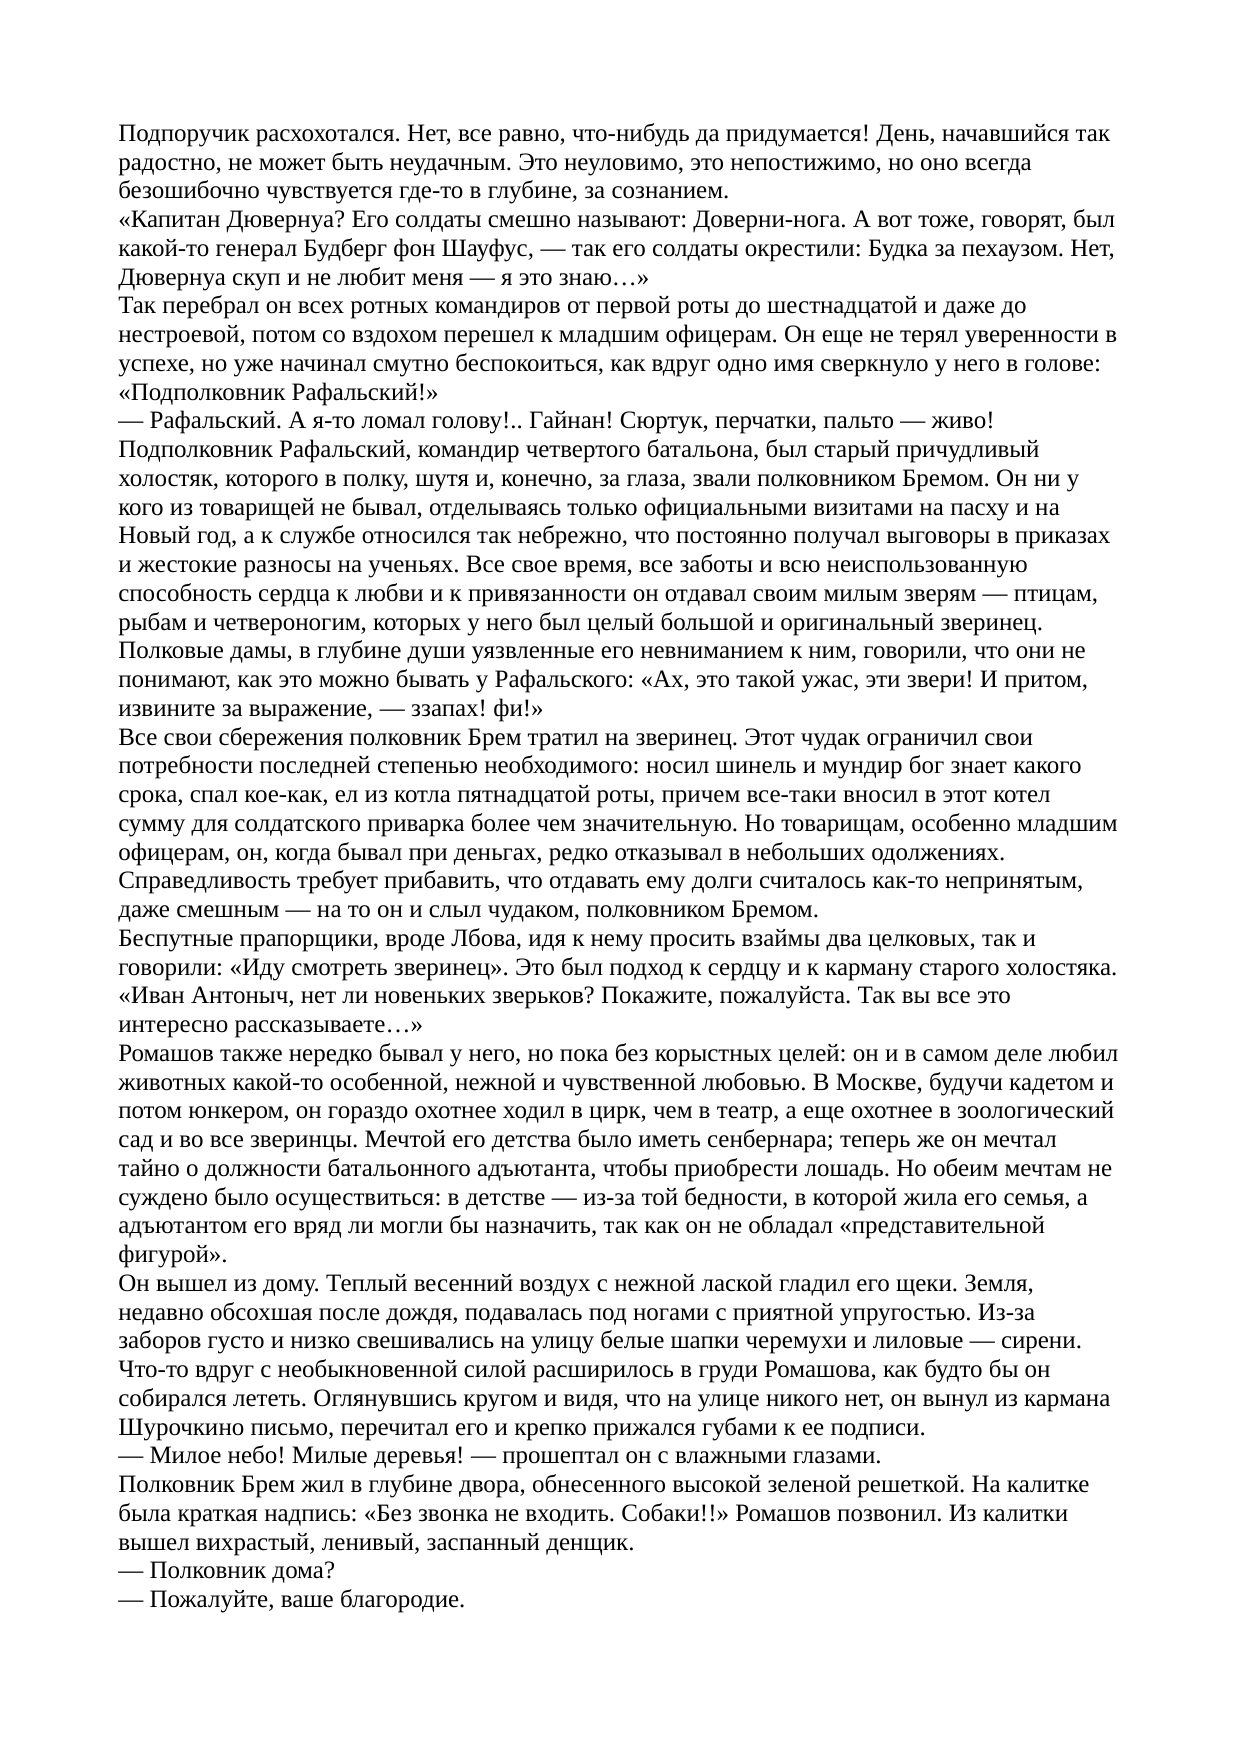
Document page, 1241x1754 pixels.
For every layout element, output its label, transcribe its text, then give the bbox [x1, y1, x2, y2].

text — Пожалуйте, ваше благородие. [118, 1584, 1122, 1613]
text Беспутные прапорщики, вроде Лбова, идя к нему просить взаймы два целковых, так и говорили: «Иду смотреть зверинец». Это был подход к сердцу и к карману старого холостяка. «Иван Антоныч, нет ли новеньких зверьков? Покажите, пожалуйста. Так вы все это интересно рассказываете…» [118, 923, 1122, 1038]
text Так перебрал он всех ротных командиров от первой роты до шестнадцатой и даже до нестроевой, потом со вздохом перешел к младшим офицерам. Он еще не терял уверенности в успехе, но уже начинал смутно беспокоиться, как вдруг одно имя сверкнуло у него в голове: «Подполковник Рафальский!» [118, 291, 1122, 406]
text Подполковник Рафальский, командир четвертого батальона, был старый причудливый холостяк, которого в полку, шутя и, конечно, за глаза, звали полковником Бремом. Он ни у кого из товарищей не бывал, отделываясь только официальными визитами на пасху и на Новый год, а к службе относился так небрежно, что постоянно получал выговоры в приказах и жестокие разносы на ученьях. Все свое время, все заботы и всю неиспользованную способность сердца к любви и к привязанности он отдавал своим милым зверям — птицам, рыбам и четвероногим, которых у него был целый большой и оригинальный зверинец. Полковые дамы, в глубине души уязвленные его невниманием к ним, говорили, что они не понимают, как это можно бывать у Рафальского: «Ах, это такой ужас, эти звери! И притом, извините за выражение, — ззапах! фи!» [118, 434, 1122, 722]
text Ромашов также нередко бывал у него, но пока без корыстных целей: он и в самом деле любил животных какой-то особенной, нежной и чувственной любовью. В Москве, будучи кадетом и потом юнкером, он гораздо охотнее ходил в цирк, чем в театр, а еще охотнее в зоологический сад и во все зверинцы. Мечтой его детства было иметь сенбернара; теперь же он мечтал тайно о должности батальонного адъютанта, чтобы приобрести лошадь. Но обеим мечтам не суждено было осуществиться: в детстве — из-за той бедности, в которой жила его семья, а адъютантом его вряд ли могли бы назначить, так как он не обладал «представительной фигурой». [118, 1038, 1122, 1268]
text Полковник Брем жил в глубине двора, обнесенного высокой зеленой решеткой. На калитке была краткая надпись: «Без звонка не входить. Собаки!!» Ромашов позвонил. Из калитки вышел вихрастый, ленивый, заспанный денщик. [118, 1469, 1122, 1556]
text — Полковник дома? [118, 1556, 1122, 1584]
text Все свои сбережения полковник Брем тратил на зверинец. Этот чудак ограничил свои потребности последней степенью необходимого: носил шинель и мундир бог знает какого срока, спал кое-как, ел из котла пятнадцатой роты, причем все-таки вносил в этот котел сумму для солдатского приварка более чем значительную. Но товарищам, особенно младшим офицерам, он, когда бывал при деньгах, редко отказывал в небольших одолжениях. Справедливость требует прибавить, что отдавать ему долги считалось как-то непринятым, даже смешным — на то он и слыл чудаком, полковником Бремом. [118, 722, 1122, 923]
text Он вышел из дому. Теплый весенний воздух с нежной лаской гладил его щеки. Земля, недавно обсохшая после дождя, подавалась под ногами с приятной упругостью. Из-за заборов густо и низко свешивались на улицу белые шапки черемухи и лиловые — сирени. Что-то вдруг с необыкновенной силой расширилось в груди Ромашова, как будто бы он собирался лететь. Оглянувшись кругом и видя, что на улице никого нет, он вынул из кармана Шурочкино письмо, перечитал его и крепко прижался губами к ее подписи. [118, 1268, 1122, 1441]
text «Капитан Дювернуа? Его солдаты смешно называют: Доверни-нога. А вот тоже, говорят, был какой-то генерал Будберг фон Шауфус, — так его солдаты окрестили: Будка за пехаузом. Нет, Дювернуа скуп и не любит меня — я это знаю…» [118, 204, 1122, 291]
text — Рафальский. А я-то ломал голову!.. Гайнан! Сюртук, перчатки, пальто — живо! [118, 406, 1122, 434]
text — Милое небо! Милые деревья! — прошептал он с влажными глазами. [118, 1441, 1122, 1469]
text Подпоручик расхохотался. Нет, все равно, что-нибудь да придумается! День, начавшийся так радостно, не может быть неудачным. Это неуловимо, это непостижимо, но оно всегда безошибочно чувствуется где-то в глубине, за сознанием. [118, 118, 1122, 204]
